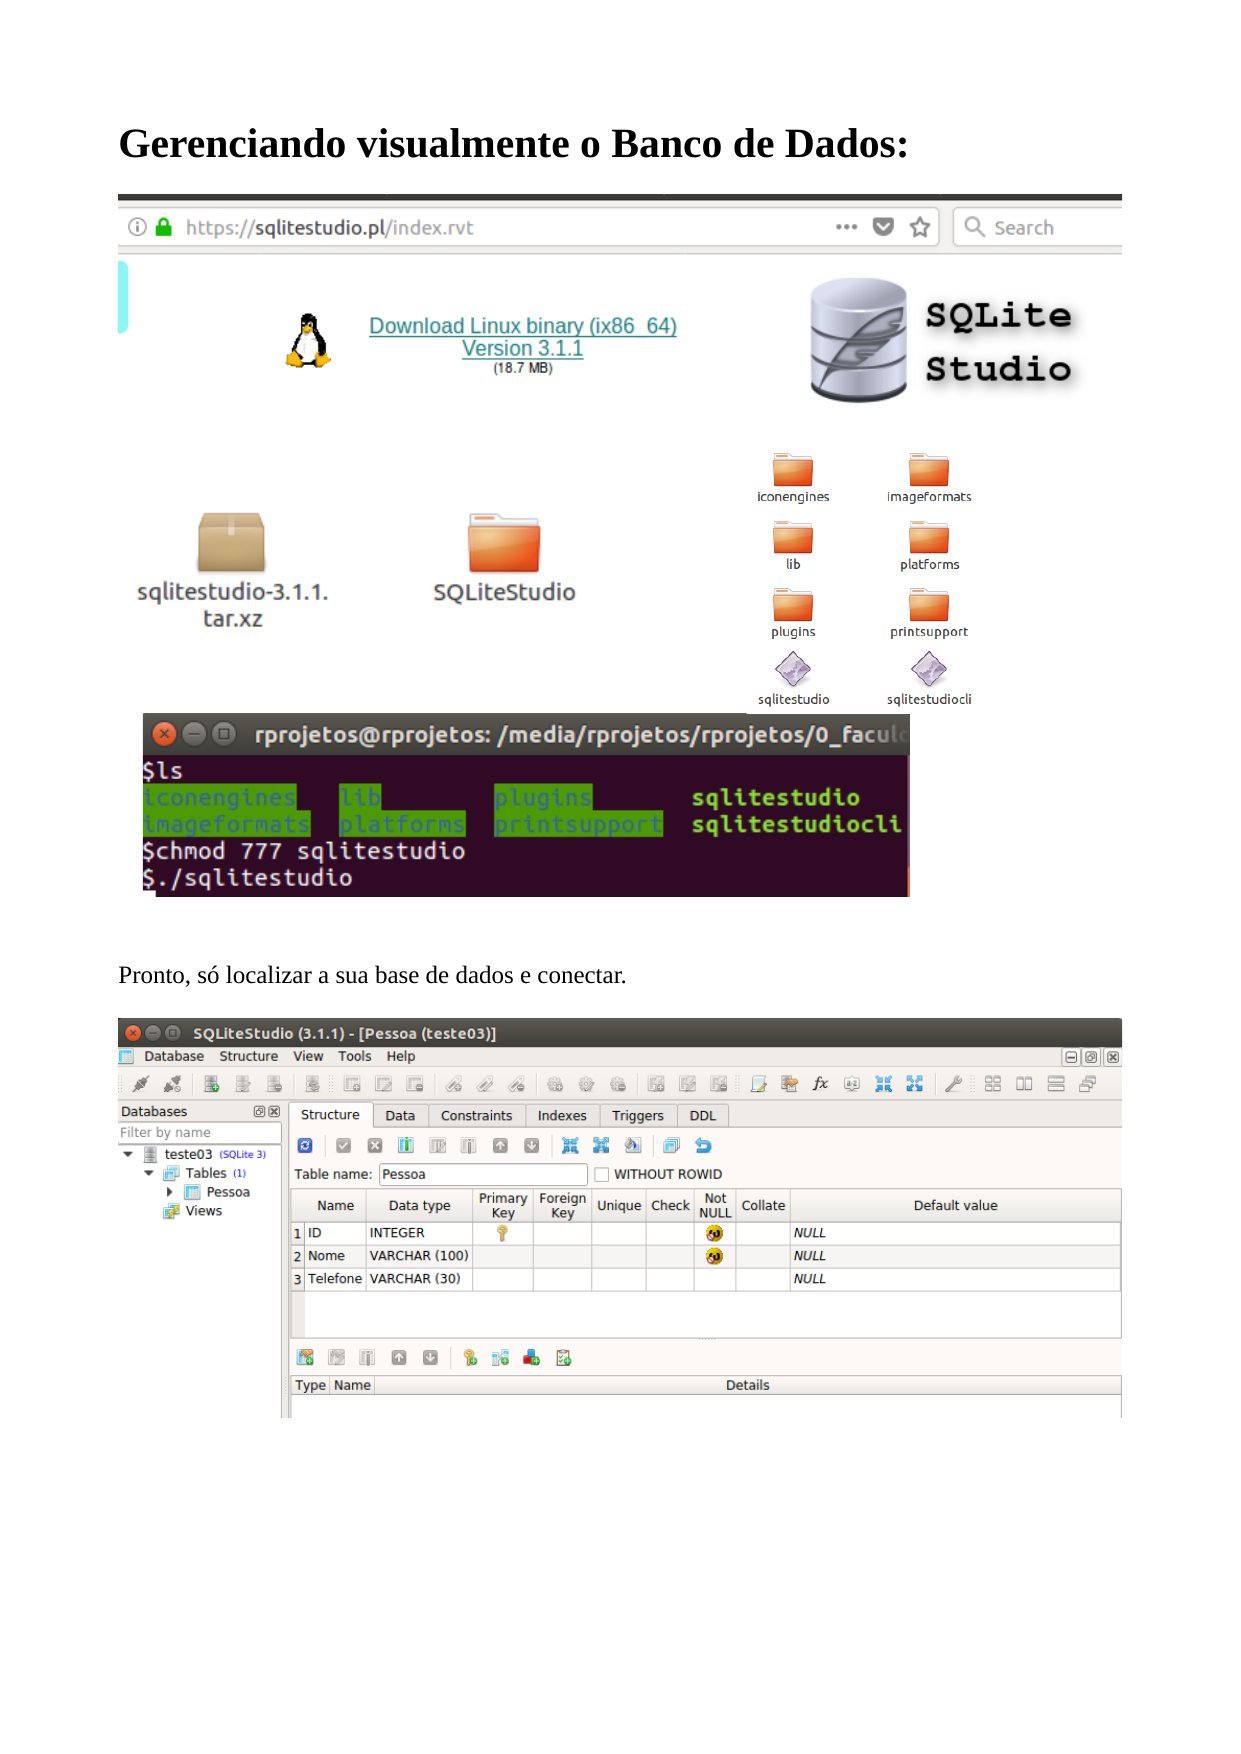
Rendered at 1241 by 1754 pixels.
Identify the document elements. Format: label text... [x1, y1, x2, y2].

picture [118, 1018, 1123, 1418]
text Pronto, só localizar a sua base de dados e conectar. [118, 903, 1122, 989]
text Gerenciando visualmente o Banco de Dados: [118, 118, 1122, 166]
picture [118, 194, 1123, 415]
picture [142, 444, 989, 897]
picture [429, 501, 586, 621]
picture [128, 500, 340, 649]
